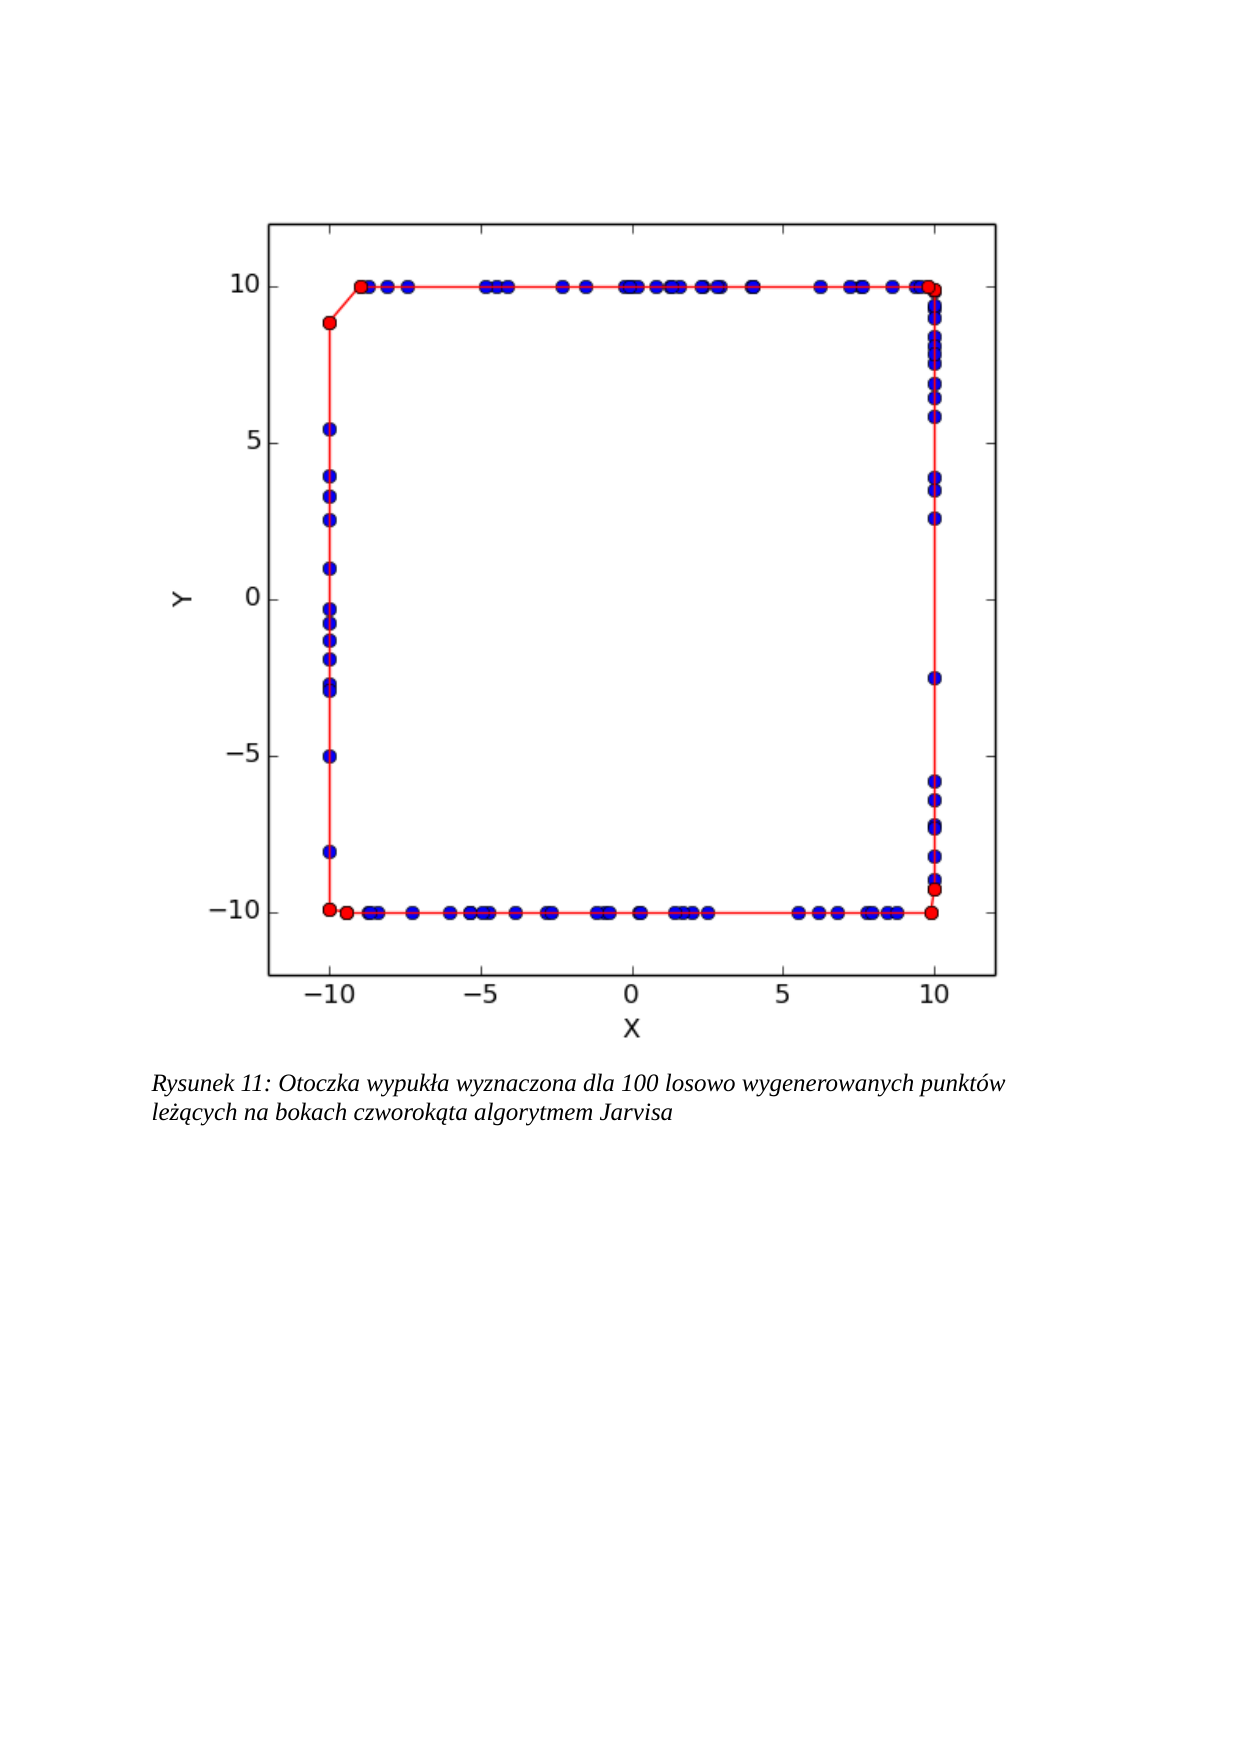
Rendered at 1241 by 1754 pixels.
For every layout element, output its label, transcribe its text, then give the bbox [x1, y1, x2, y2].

picture [151, 130, 1089, 1069]
text Rysunek 11: Otoczka wypukła wyznaczona dla 100 losowo wygenerowanych punktów leżących na bokach czworokąta algorytmem Jarvisa [151, 1069, 1089, 1126]
